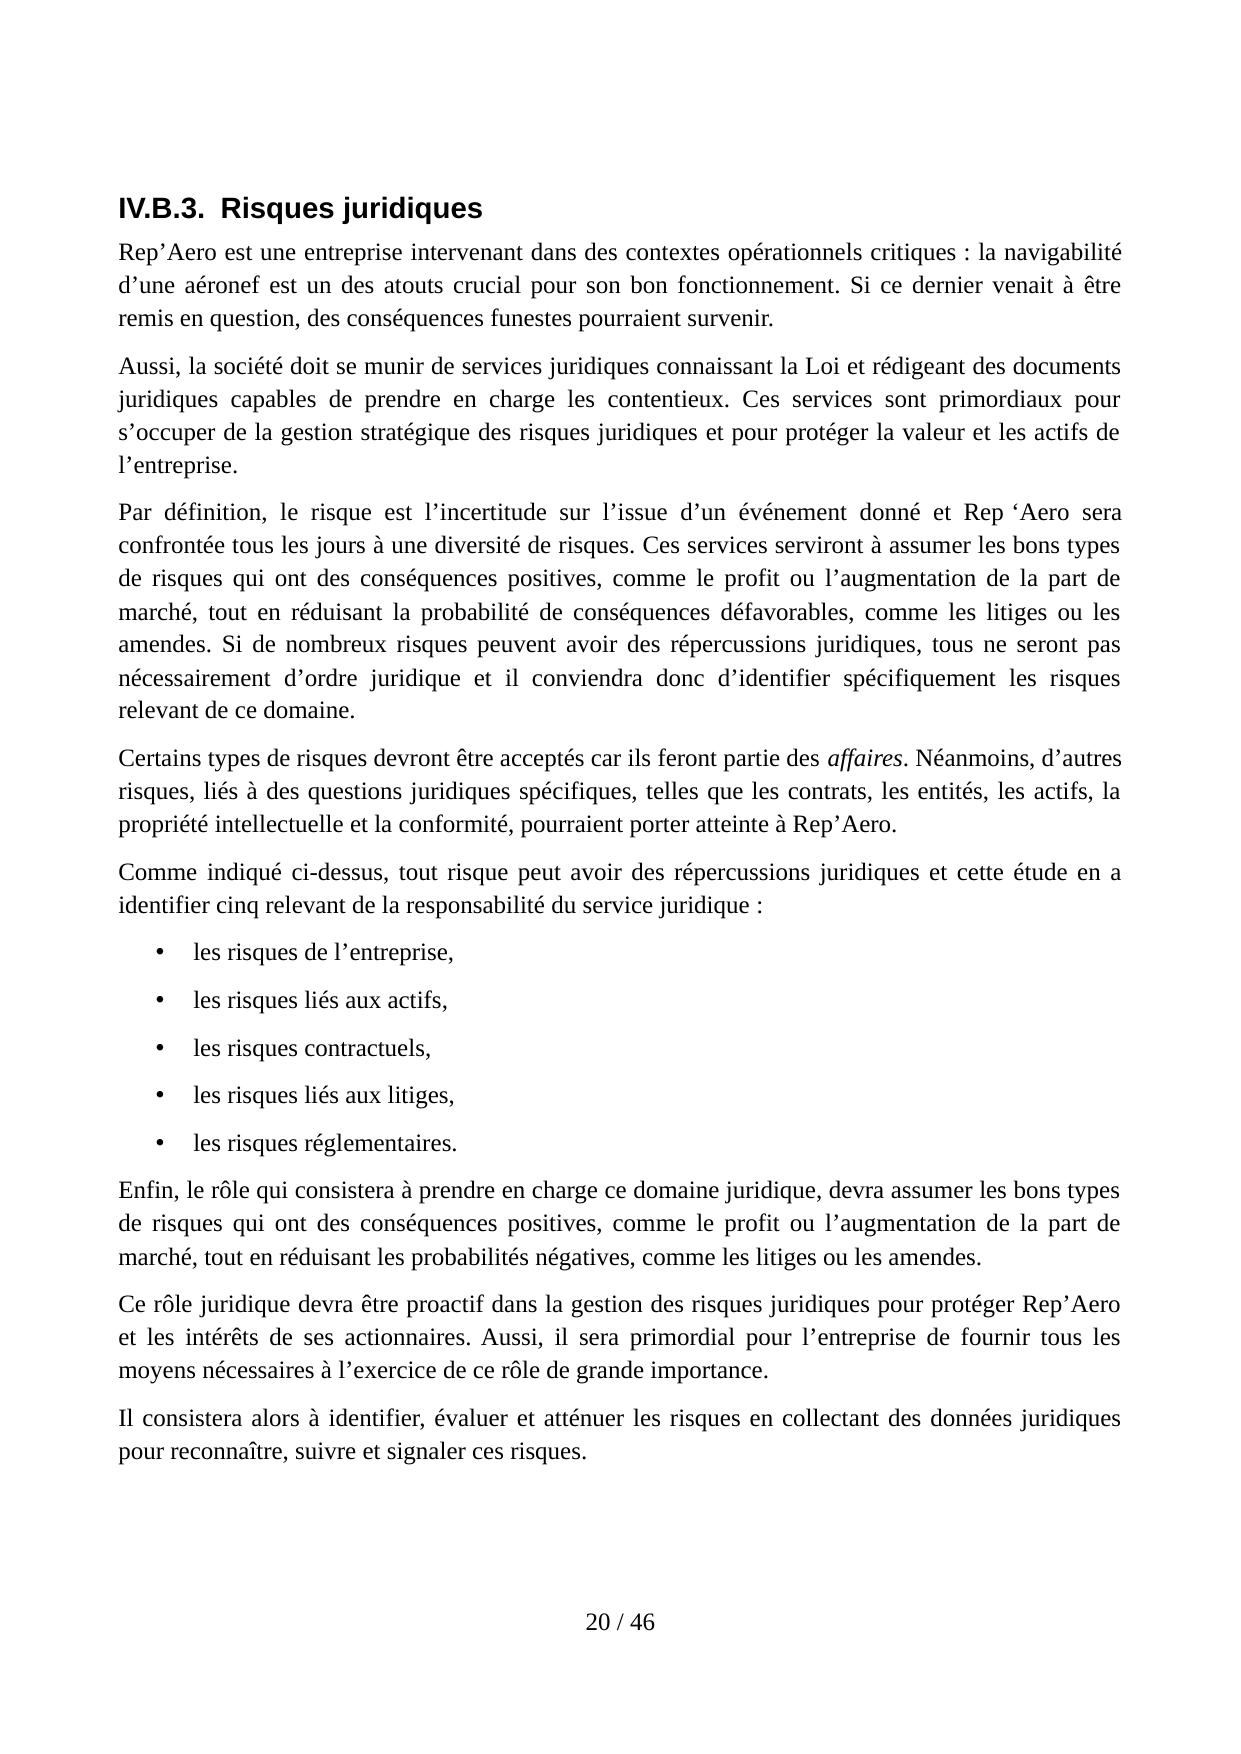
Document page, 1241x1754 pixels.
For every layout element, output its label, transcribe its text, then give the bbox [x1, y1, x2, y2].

list les risques réglementaires. [156, 1128, 1122, 1157]
list les risques contractuels, [156, 1033, 1122, 1061]
text Ce rôle juridique devra être proactif dans la gestion des risques juridiques pour protéger Rep’Aero et les intérêts de ses actionnaires. Aussi, il sera primordial pour l’entreprise de fournir tous les moyens nécessaires à l’exercice de ce rôle de grande importance. [118, 1289, 1122, 1384]
text Rep’Aero est une entreprise intervenant dans des contextes opérationnels critiques : la navigabilité d’une aéronef est un des atouts crucial pour son bon fonctionnement. Si ce dernier venait à être remis en question, des conséquences funestes pourraient survenir. [118, 237, 1122, 332]
text Comme indiqué ci-dessus, tout risque peut avoir des répercussions juridiques et cette étude en a identifier cinq relevant de la responsabilité du service juridique : [118, 857, 1122, 919]
list les risques liés aux litiges, [156, 1080, 1122, 1109]
list les risques liés aux actifs, [156, 985, 1122, 1014]
list les risques de l’entreprise, [156, 937, 1122, 966]
text Enfin, le rôle qui consistera à prendre en charge ce domaine juridique, devra assumer les bons types de risques qui ont des conséquences positives, comme le profit ou l’augmentation de la part de marché, tout en réduisant les probabilités négatives, comme les litiges ou les amendes. [118, 1176, 1122, 1270]
text Par définition, le risque est l’incertitude sur l’issue d’un événement donné et Rep ‘Aero sera confrontée tous les jours à une diversité de risques. Ces services serviront à assumer les bons types de risques qui ont des conséquences positives, comme le profit ou l’augmentation de la part de marché, tout en réduisant la probabilité de conséquences défavorables, comme les litiges ou les amendes. Si de nombreux risques peuvent avoir des répercussions juridiques, tous ne seront pas nécessairement d’ordre juridique et il conviendra donc d’identifier spécifiquement les risques relevant de ce domaine. [118, 497, 1122, 724]
subtitle Risques juridiques [118, 191, 1122, 225]
text Certains types de risques devront être acceptés car ils feront partie des affaires. Néanmoins, d’autres risques, liés à des questions juridiques spécifiques, telles que les contrats, les entités, les actifs, la propriété intellectuelle et la conformité, pourraient porter atteinte à Rep’Aero. [118, 743, 1122, 838]
text Il consistera alors à identifier, évaluer et atténuer les risques en collectant des données juridiques pour reconnaître, suivre et signaler ces risques. [118, 1403, 1122, 1464]
text Aussi, la société doit se munir de services juridiques connaissant la Loi et rédigeant des documents juridiques capables de prendre en charge les contentieux. Ces services sont primordiaux pour s’occuper de la gestion stratégique des risques juridiques et pour protéger la valeur et les actifs de l’entreprise. [118, 351, 1122, 479]
